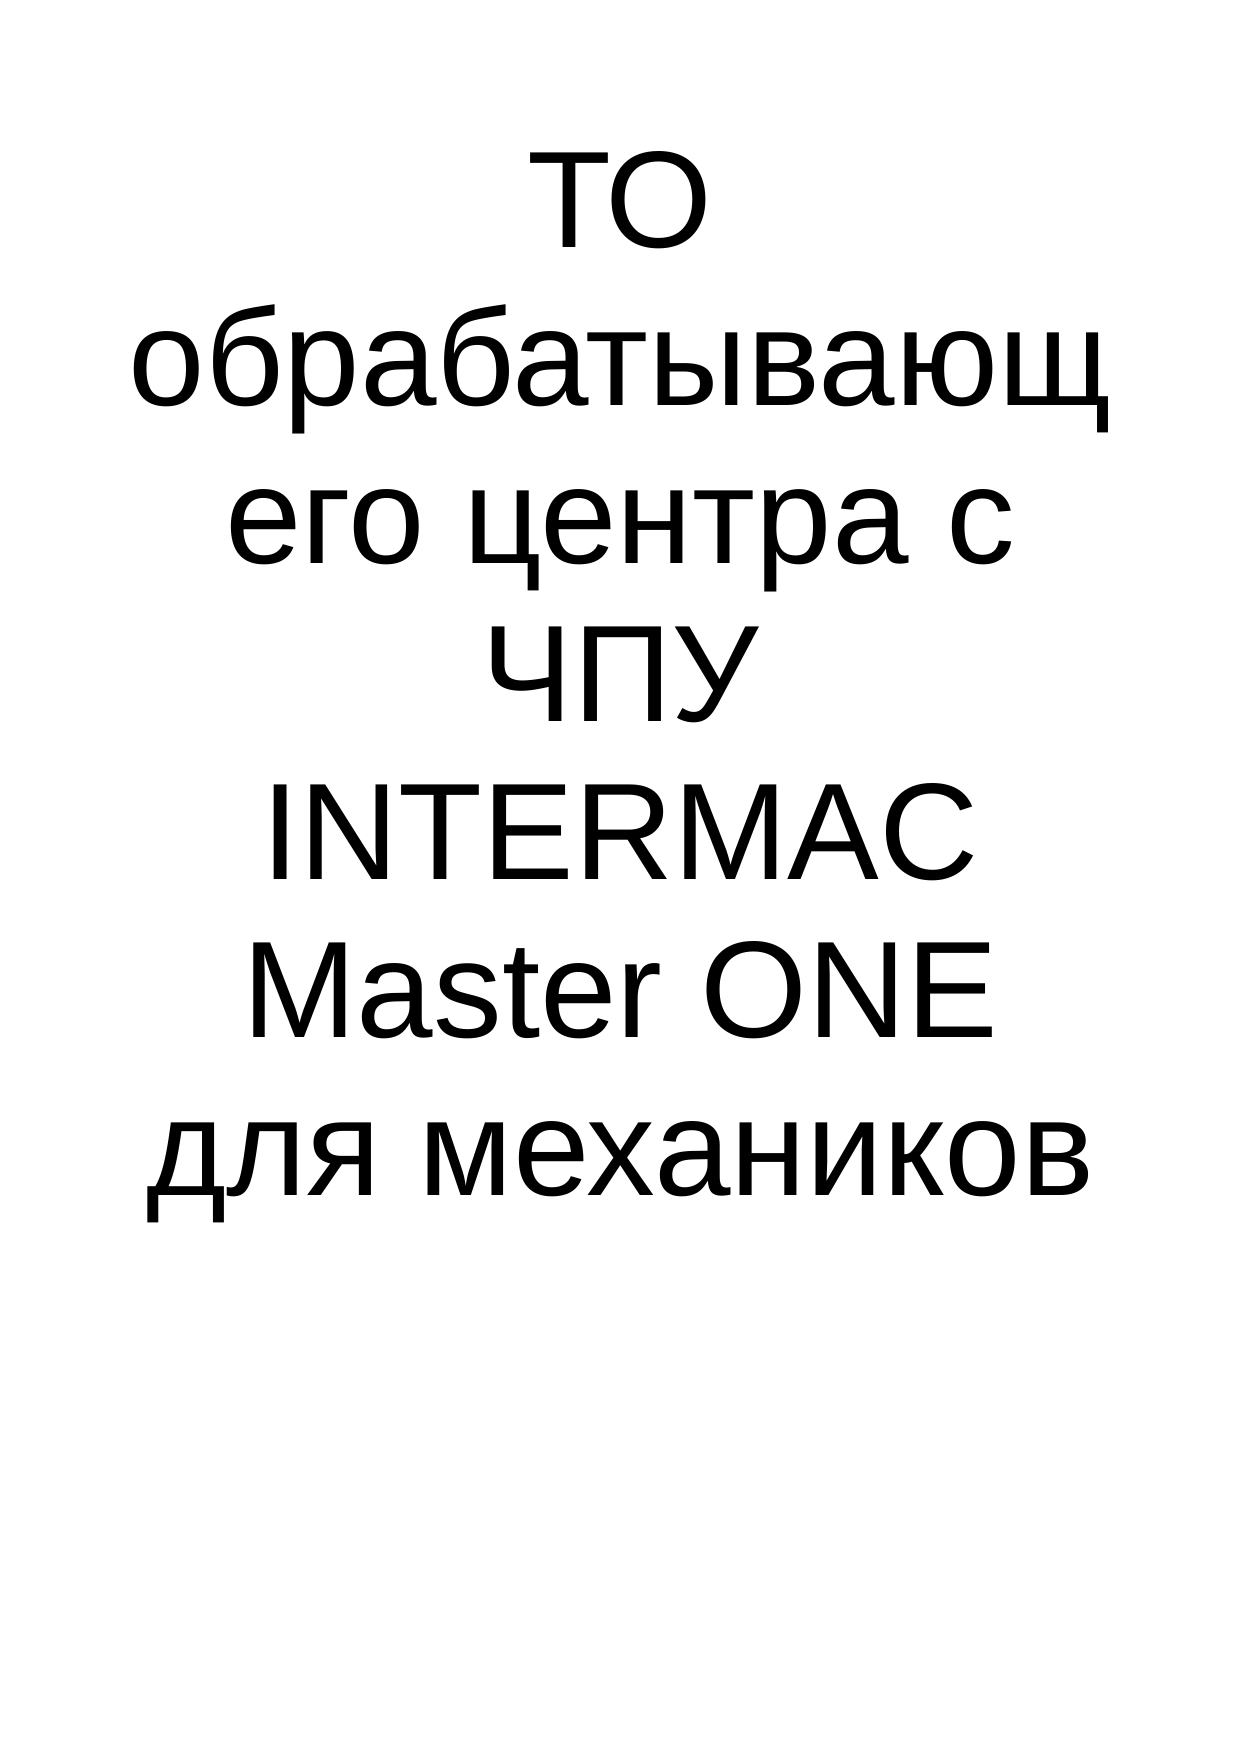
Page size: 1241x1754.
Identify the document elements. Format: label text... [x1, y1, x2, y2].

text ТО обрабатывающего центра с ЧПУ INTERMAC Master ONE для механиков [118, 118, 1122, 1225]
